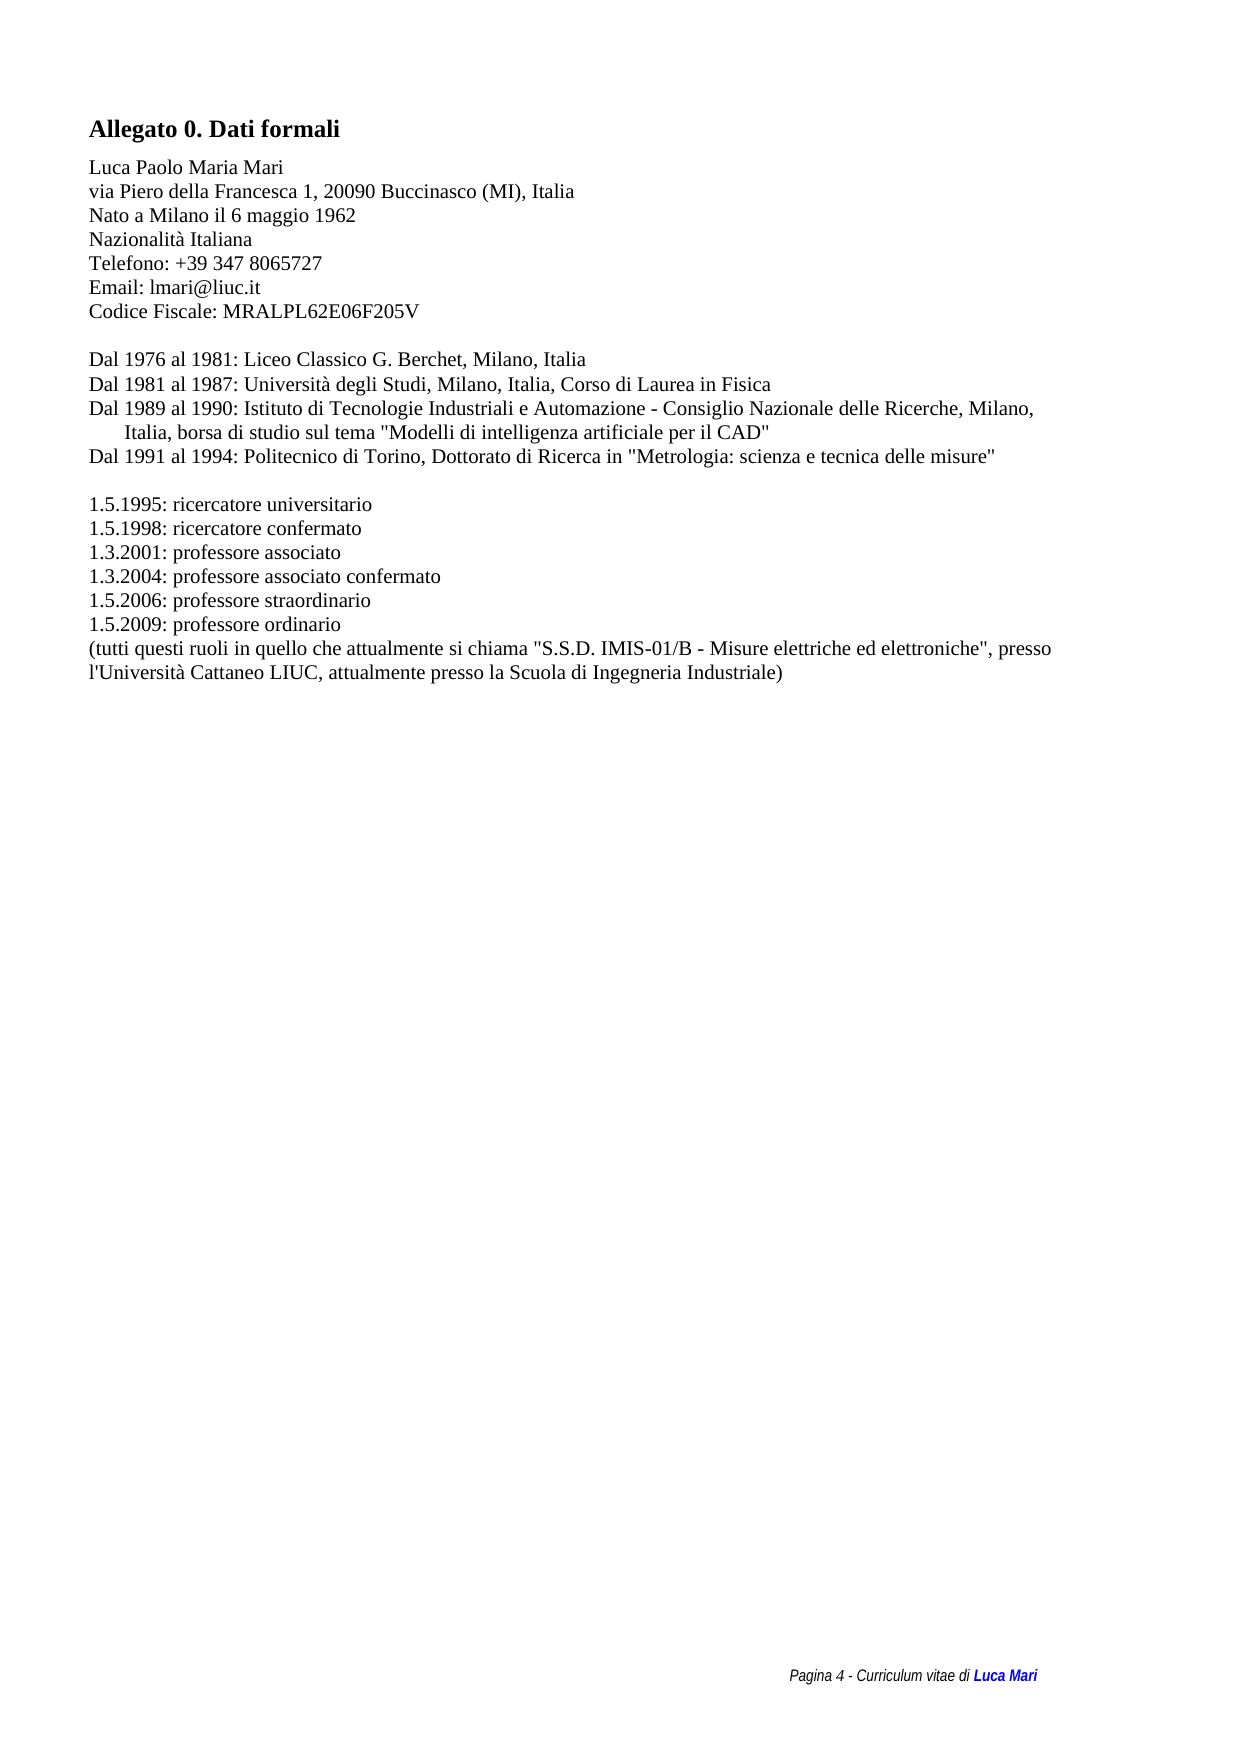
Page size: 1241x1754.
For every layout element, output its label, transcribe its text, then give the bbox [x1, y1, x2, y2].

text Dal 1989 al 1990: Istituto di Tecnologie Industriali e Automazione - Consiglio Nazionale delle Ricerche, Milano, Italia, borsa di studio sul tema "Modelli di intelligenza artificiale per il CAD" [89, 396, 1053, 444]
text 1.5.1995: ricercatore universitario [89, 492, 1053, 516]
text Email: lmari@liuc.it [89, 275, 1053, 299]
text Luca Paolo Maria Mari [89, 155, 1053, 179]
text Dal 1976 al 1981: Liceo Classico G. Berchet, Milano, Italia [89, 347, 1053, 371]
text 1.5.2006: professore straordinario [89, 588, 1053, 612]
text 1.3.2001: professore associato [89, 540, 1053, 564]
text 1.5.1998: ricercatore confermato [89, 516, 1053, 540]
subtitle Allegato 0. Dati formali [89, 114, 1053, 142]
text (tutti questi ruoli in quello che attualmente si chiama "S.S.D. IMIS-01/B - Misure elettriche ed elettroniche", presso l'Università Cattaneo LIUC, attualmente presso la Scuola di Ingegneria Industriale) [89, 636, 1053, 684]
text 1.5.2009: professore ordinario [89, 612, 1053, 636]
text Codice Fiscale: MRALPL62E06F205V [89, 299, 1053, 323]
text 1.3.2004: professore associato confermato [89, 564, 1053, 588]
text Dal 1991 al 1994: Politecnico di Torino, Dottorato di Ricerca in "Metrologia: scienza e tecnica delle misure" [89, 444, 1053, 468]
text Dal 1981 al 1987: Università degli Studi, Milano, Italia, Corso di Laurea in Fisica [89, 371, 1053, 396]
text via Piero della Francesca 1, 20090 Buccinasco (MI), Italia [89, 179, 1053, 203]
text Nato a Milano il 6 maggio 1962 [89, 203, 1053, 227]
text Nazionalità Italiana [89, 227, 1053, 251]
text Telefono: +39 347 8065727 [89, 251, 1053, 275]
